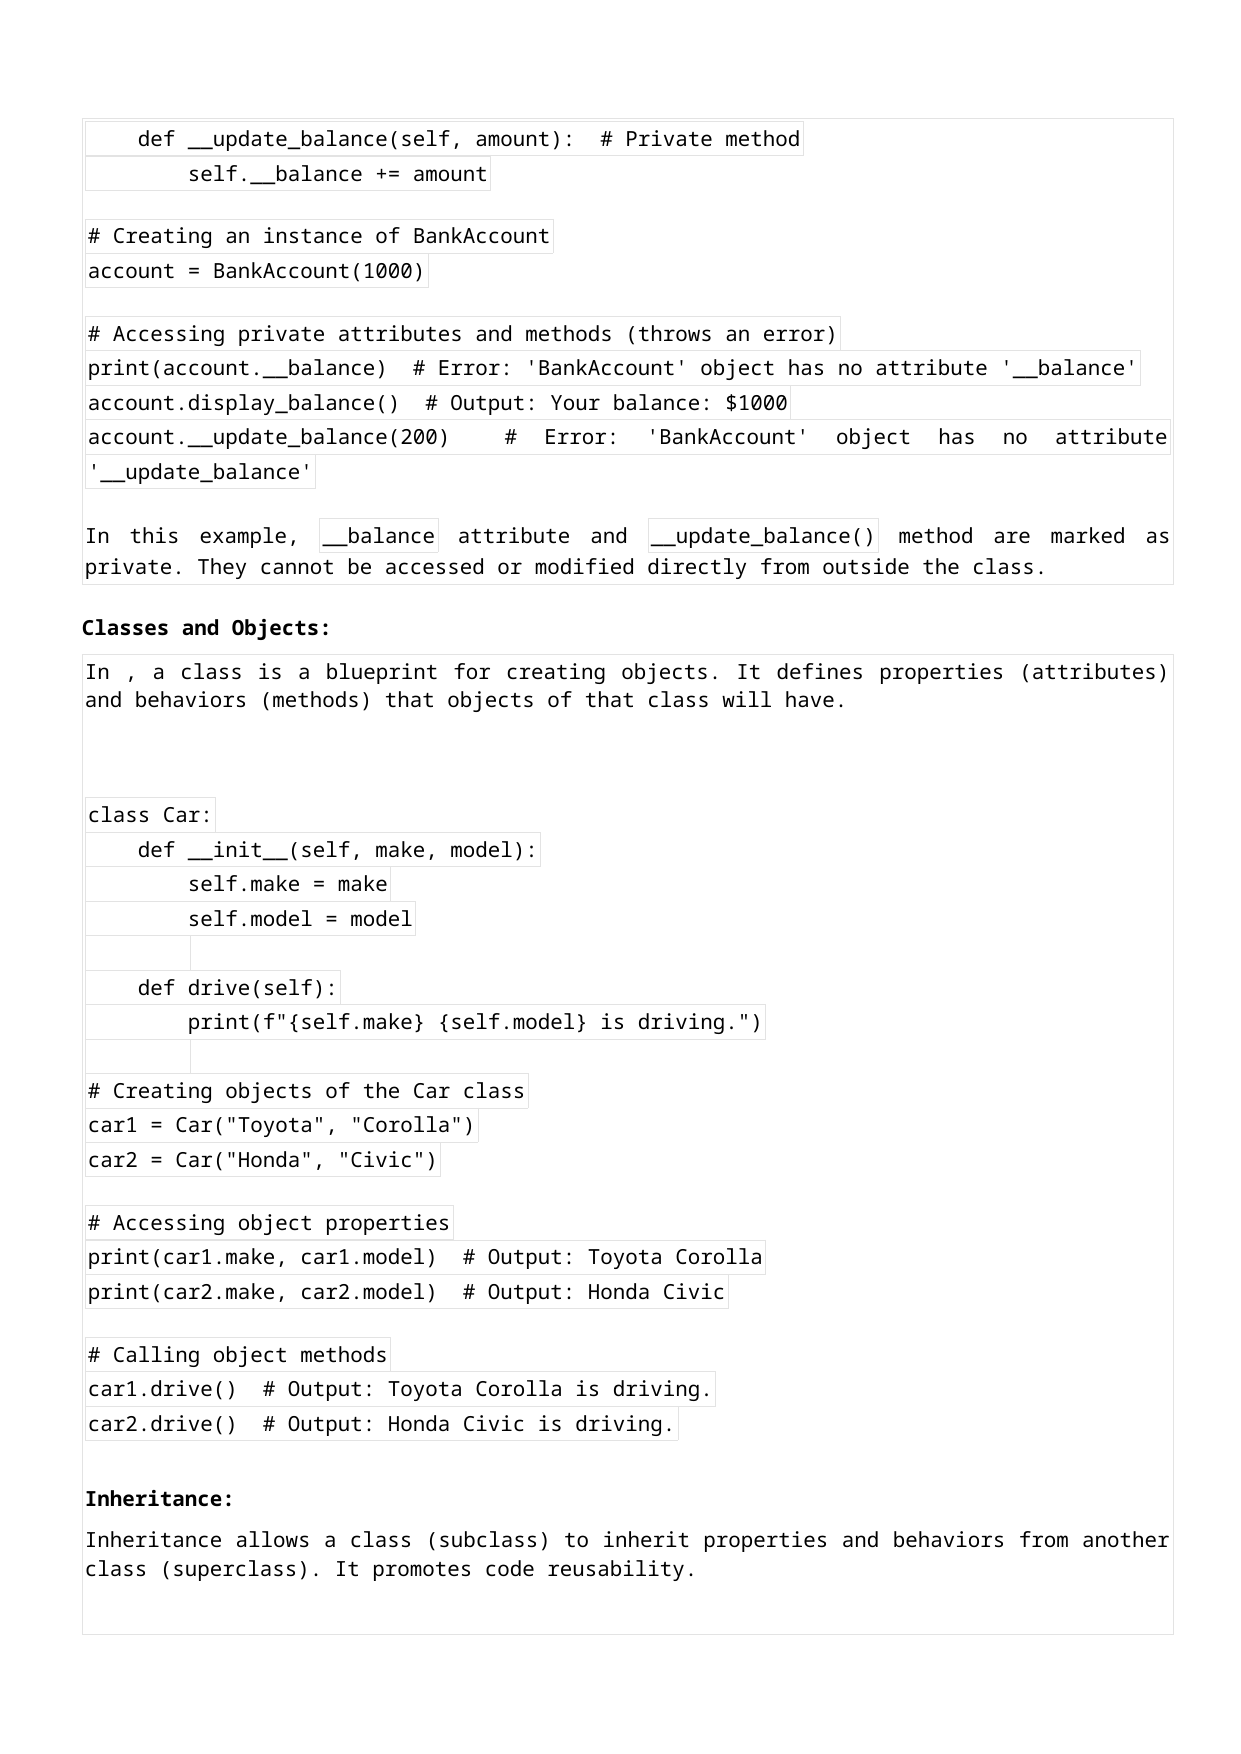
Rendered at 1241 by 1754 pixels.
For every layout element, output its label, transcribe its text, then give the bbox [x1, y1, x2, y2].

text def drive(self): [86, 971, 340, 1001]
text print(car1.make, car1.model) # Output: Toyota Corolla [454, 1236, 1173, 1271]
text account.__update_balance(200) # Error: 'BankAccount' object has no attribute '__update_balance' [316, 416, 1173, 488]
text print(f"{self.make} {self.model} is driving.") [86, 1005, 765, 1039]
text self.make = make [86, 867, 390, 898]
text [729, 1271, 1173, 1308]
text [429, 250, 1173, 287]
subtitle Classes and Objects: [82, 613, 1173, 641]
text [391, 863, 1173, 898]
text [679, 1403, 1173, 1440]
text # Calling object methods [83, 1334, 1173, 1368]
text # Creating objects of the Car class [86, 1074, 528, 1104]
text [441, 1139, 1173, 1177]
text # Accessing private attributes and methods (throws an error) [83, 313, 1173, 347]
text print(account.__balance) # Error: 'BankAccount' object has no attribute '__balance' [86, 351, 1140, 382]
text print(f"{self.make} {self.model} is driving.") [341, 1001, 1173, 1039]
text self.__balance += amount [86, 157, 490, 190]
text print(account.__balance) # Error: 'BankAccount' object has no attribute '__balance' [841, 347, 1173, 382]
text # Creating an instance of BankAccount [83, 216, 1173, 250]
text car2 = Car("Honda", "Civic") [86, 1143, 440, 1176]
text In this example, __balance attribute and __update_balance() method are marked as private. They cannot be accessed or modified directly from outside the class. [83, 515, 1173, 584]
text car1.drive() # Output: Toyota Corolla is driving. [391, 1368, 1173, 1403]
text account.__update_balance(200) # Error: 'BankAccount' object has no attribute '__update_balance' [86, 420, 1170, 454]
text account.display_balance() # Output: Your balance: $1000 [86, 386, 790, 416]
text [491, 153, 1173, 190]
text self.model = model [391, 898, 1173, 935]
text # Creating objects of the Car class [191, 1070, 1173, 1104]
text [479, 1104, 1173, 1139]
text In , a class is a blueprint for creating objects. It defines properties (attributes) and behaviors (methods) that objects of that class will have. [83, 655, 1173, 714]
text def __init__(self, make, model): [216, 829, 1173, 863]
text def __init__(self, make, model): [86, 833, 540, 863]
text car1 = Car("Toyota", "Corolla") [86, 1109, 478, 1139]
text # Accessing object properties [83, 1202, 1173, 1236]
text print(car1.make, car1.model) # Output: Toyota Corolla [86, 1241, 765, 1271]
text class Car: [83, 794, 1173, 829]
text car1.drive() # Output: Toyota Corolla is driving. [86, 1372, 715, 1403]
text [86, 1104, 528, 1108]
text car2.drive() # Output: Honda Civic is driving. [86, 1407, 678, 1440]
text Inheritance allows a class (subclass) to inherit properties and behaviors from another class (superclass). It promotes code reusability. [83, 1522, 1173, 1582]
text print(car2.make, car2.model) # Output: Honda Civic [86, 1275, 728, 1308]
text self.model = model [86, 902, 415, 935]
subtitle Inheritance: [83, 1481, 1173, 1513]
text [791, 382, 1173, 416]
text account.__update_balance(200) # Error: 'BankAccount' object has no attribute '__update_balance' [86, 455, 315, 488]
text account = BankAccount(1000) [86, 254, 428, 287]
text def __update_balance(self, amount): # Private method [83, 119, 1173, 153]
text def drive(self): [191, 967, 1173, 1001]
